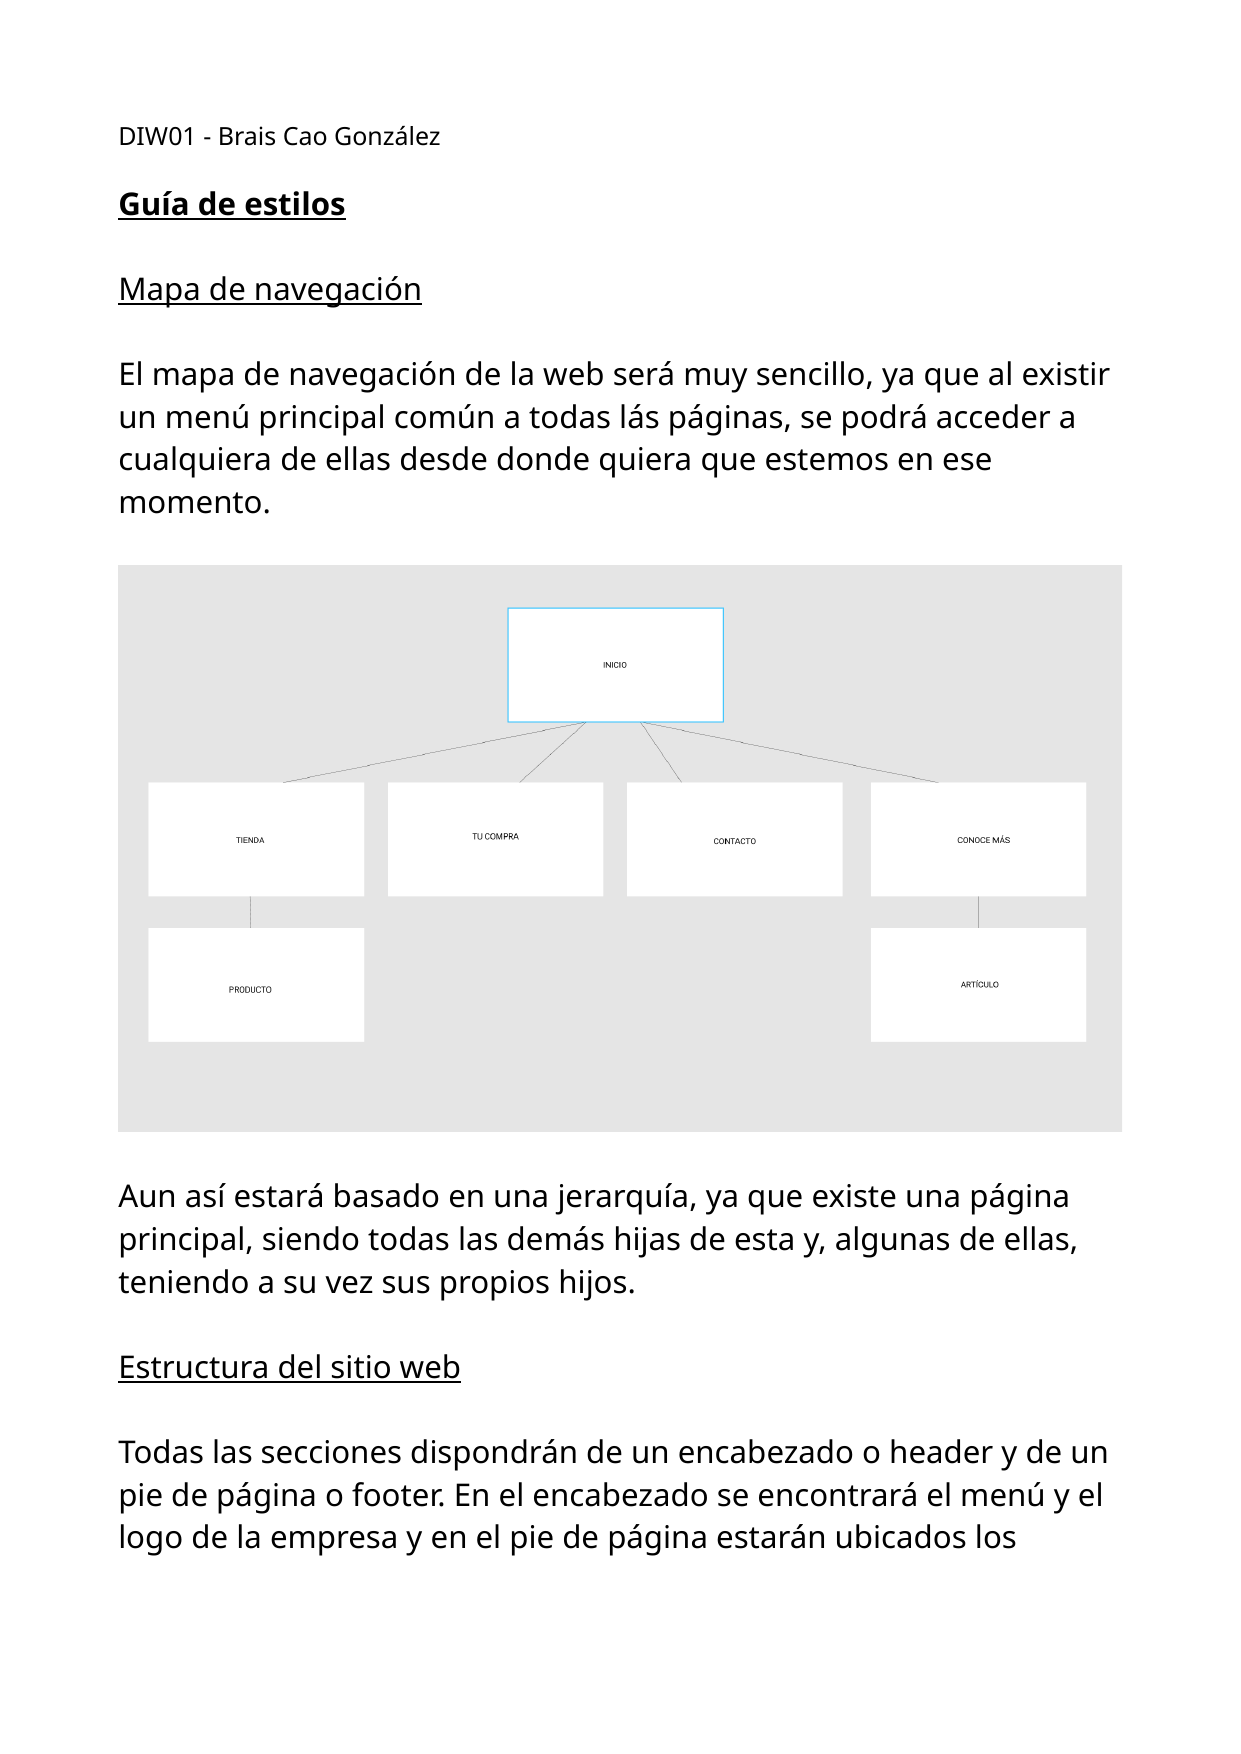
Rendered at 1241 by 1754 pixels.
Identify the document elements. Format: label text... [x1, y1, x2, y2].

text Estructura del sitio web [118, 1345, 1122, 1387]
text Aun así estará basado en una jerarquía, ya que existe una página principal, siendo todas las demás hijas de esta y, algunas de ellas, teniendo a su vez sus propios hijos. [118, 1174, 1122, 1302]
text Mapa de navegación [118, 267, 1122, 309]
text El mapa de navegación de la web será muy sencillo, ya que al existir un menú principal común a todas lás páginas, se podrá acceder a cualquiera de ellas desde donde quiera que estemos en ese momento. [118, 352, 1122, 522]
picture [118, 565, 1123, 1132]
text Todas las secciones dispondrán de un encabezado o header y de un pie de página o footer. En el encabezado se encontrará el menú y el logo de la empresa y en el pie de página estarán ubicados los [118, 1430, 1122, 1558]
text Guía de estilos [118, 182, 1122, 224]
